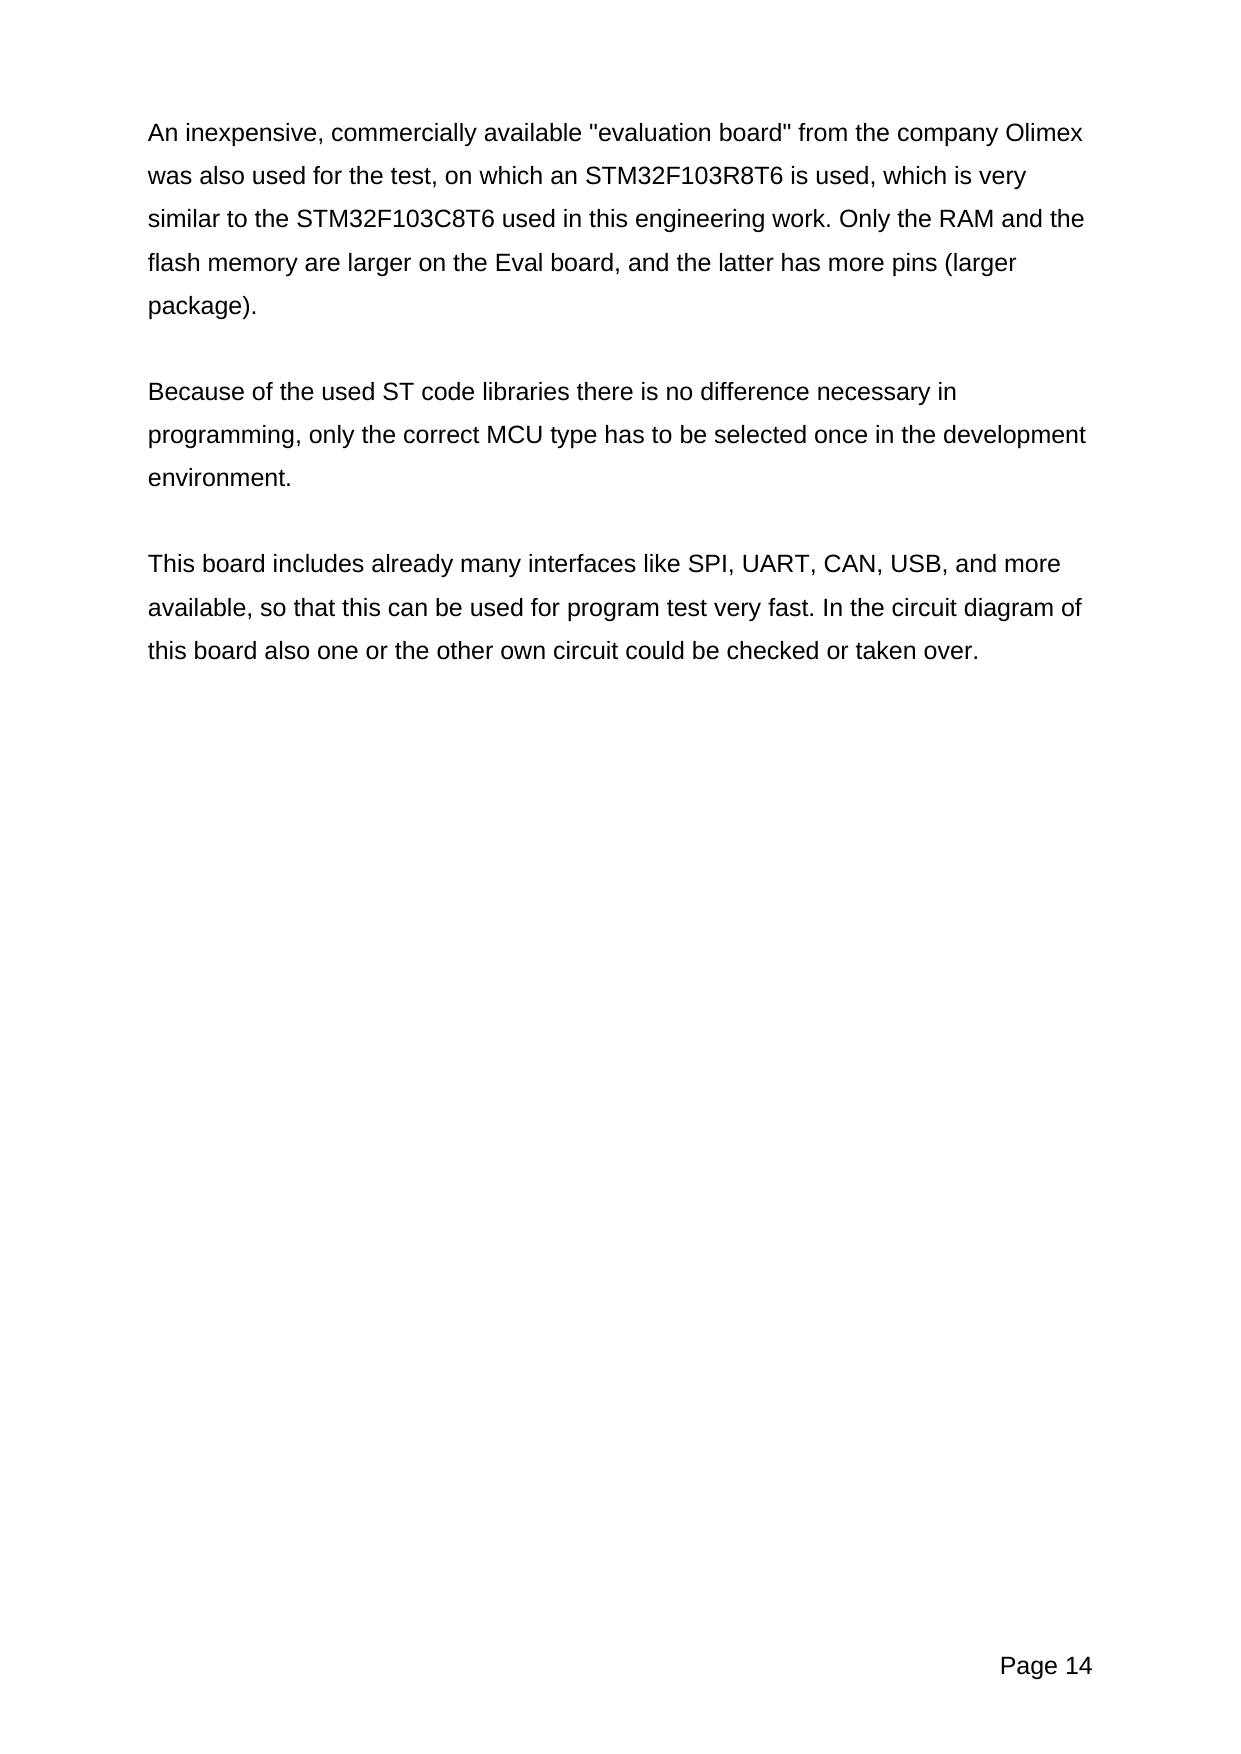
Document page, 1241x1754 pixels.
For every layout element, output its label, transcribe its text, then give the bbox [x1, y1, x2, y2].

text An inexpensive, commercially available "evaluation board" from the company Olimex was also used for the test, on which an STM32F103R8T6 is used, which is very similar to the STM32F103C8T6 used in this engineering work. Only the RAM and the flash memory are larger on the Eval board, and the latter has more pins (larger package). [148, 118, 1092, 319]
text This board includes already many interfaces like SPI, UART, CAN, USB, and more available, so that this can be used for program test very fast. In the circuit diagram of this board also one or the other own circuit could be checked or taken over. [148, 549, 1092, 664]
text Because of the used ST code libraries there is no difference necessary in programming, only the correct MCU type has to be selected once in the development environment. [148, 377, 1092, 492]
